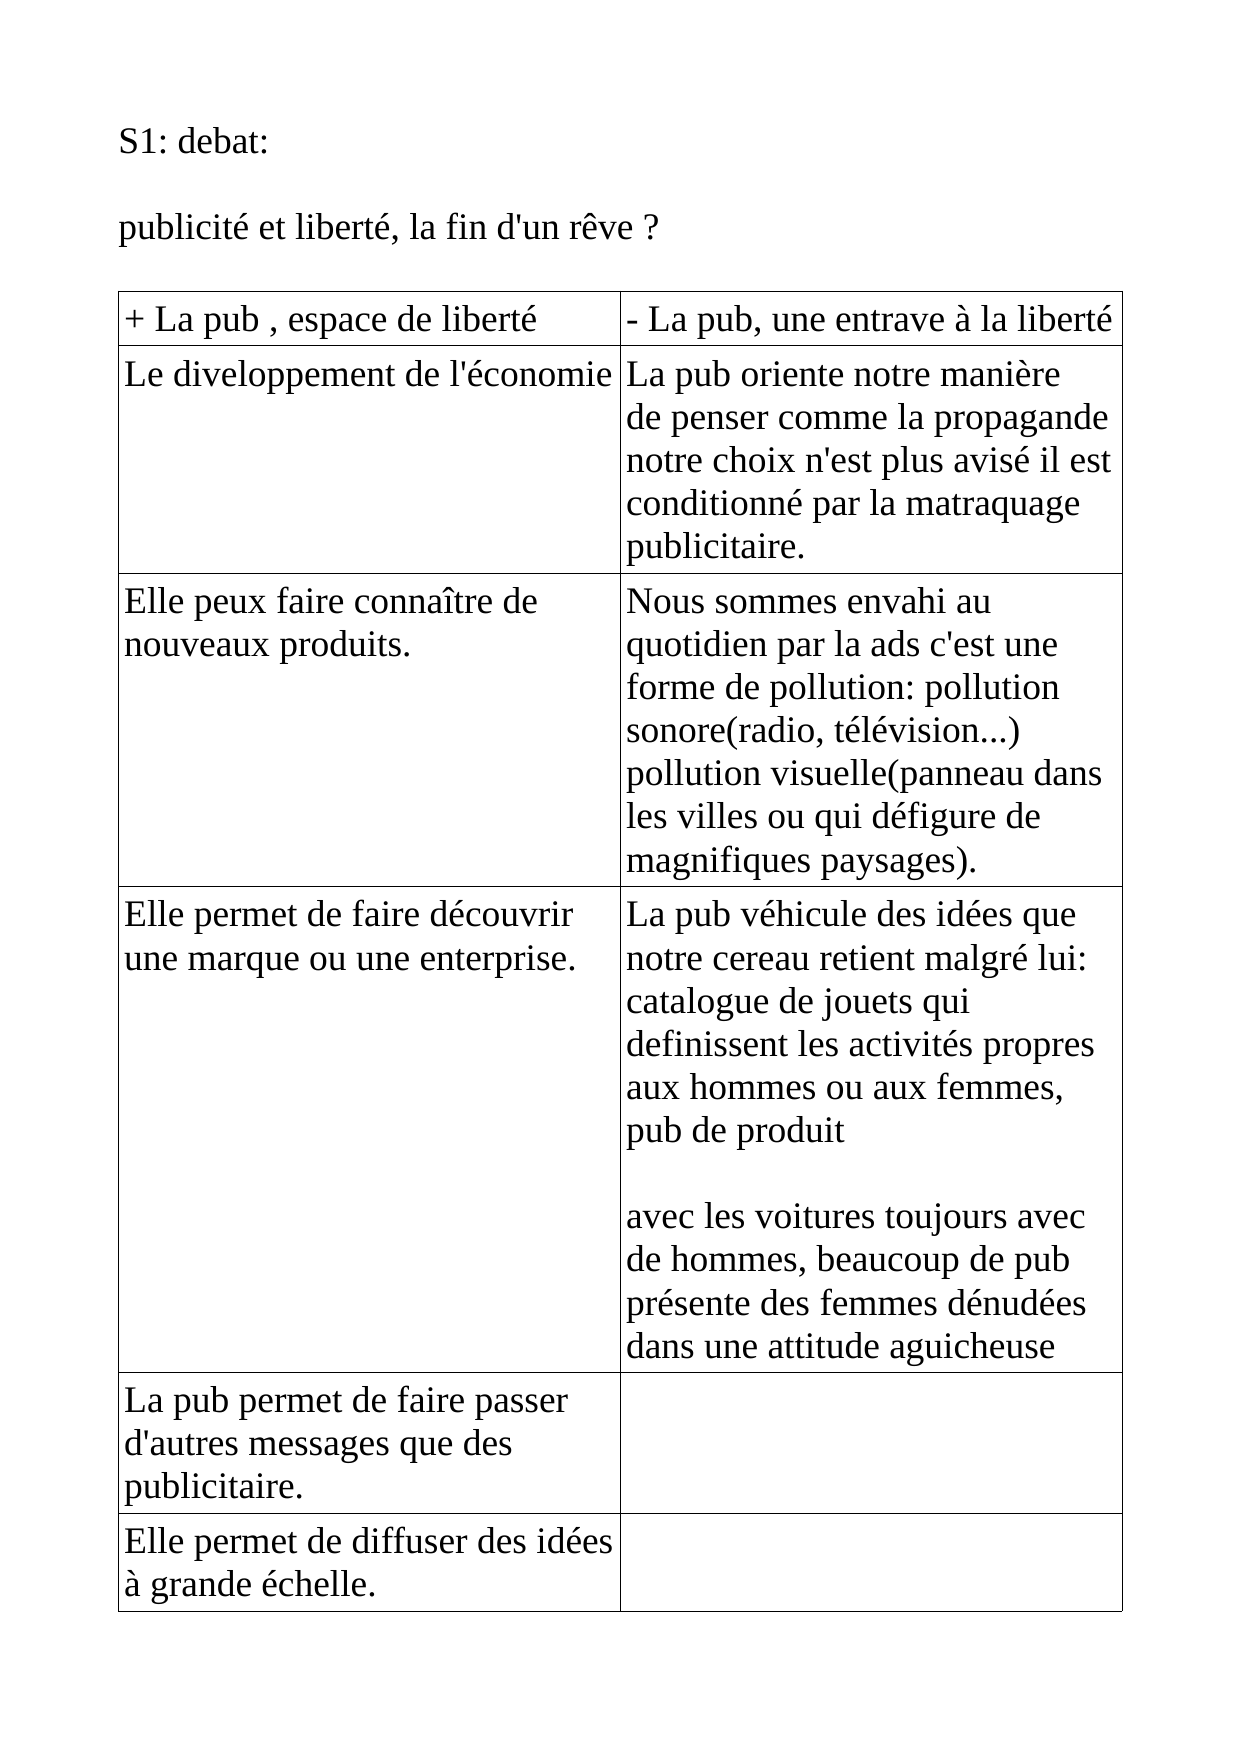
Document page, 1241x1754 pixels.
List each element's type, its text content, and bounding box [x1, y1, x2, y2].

table_cell Elle permet de faire découvrir une marque ou une enterprise. [119, 887, 620, 1372]
table_cell Le diveloppement de l'économie [119, 346, 620, 572]
table_cell [621, 1373, 1122, 1513]
table_header + La pub , espace de liberté [119, 292, 620, 345]
table_cell La pub véhicule des idées que notre cereau retient malgré lui: catalogue de jouets qui definissent les activités propres aux hommes ou aux femmes, pub de produit avec les voitures toujours avec de hommes, beaucoup de pub présente des femmes dénudées dans une attitude aguicheuse [621, 887, 1122, 1372]
text S1: debat: [118, 118, 1122, 161]
table_cell La pub oriente notre manière de penser comme la propagande notre choix n'est plus avisé il est conditionné par la matraquage publicitaire. [621, 346, 1122, 572]
table_cell [621, 1514, 1122, 1611]
table_cell Elle permet de diffuser des idées à grande échelle. [119, 1514, 620, 1611]
table_cell Nous sommes envahi au quotidien par la ads c'est une forme de pollution: pollution sonore(radio, télévision...) pollution visuelle(panneau dans les villes ou qui défigure de magnifiques paysages). [621, 574, 1122, 886]
table_cell Elle peux faire connaître de nouveaux produits. [119, 574, 620, 886]
text publicité et liberté, la fin d'un rêve ? [118, 204, 1122, 247]
table_cell La pub permet de faire passer d'autres messages que des publicitaire. [119, 1373, 620, 1513]
table_header - La pub, une entrave à la liberté [621, 292, 1122, 345]
